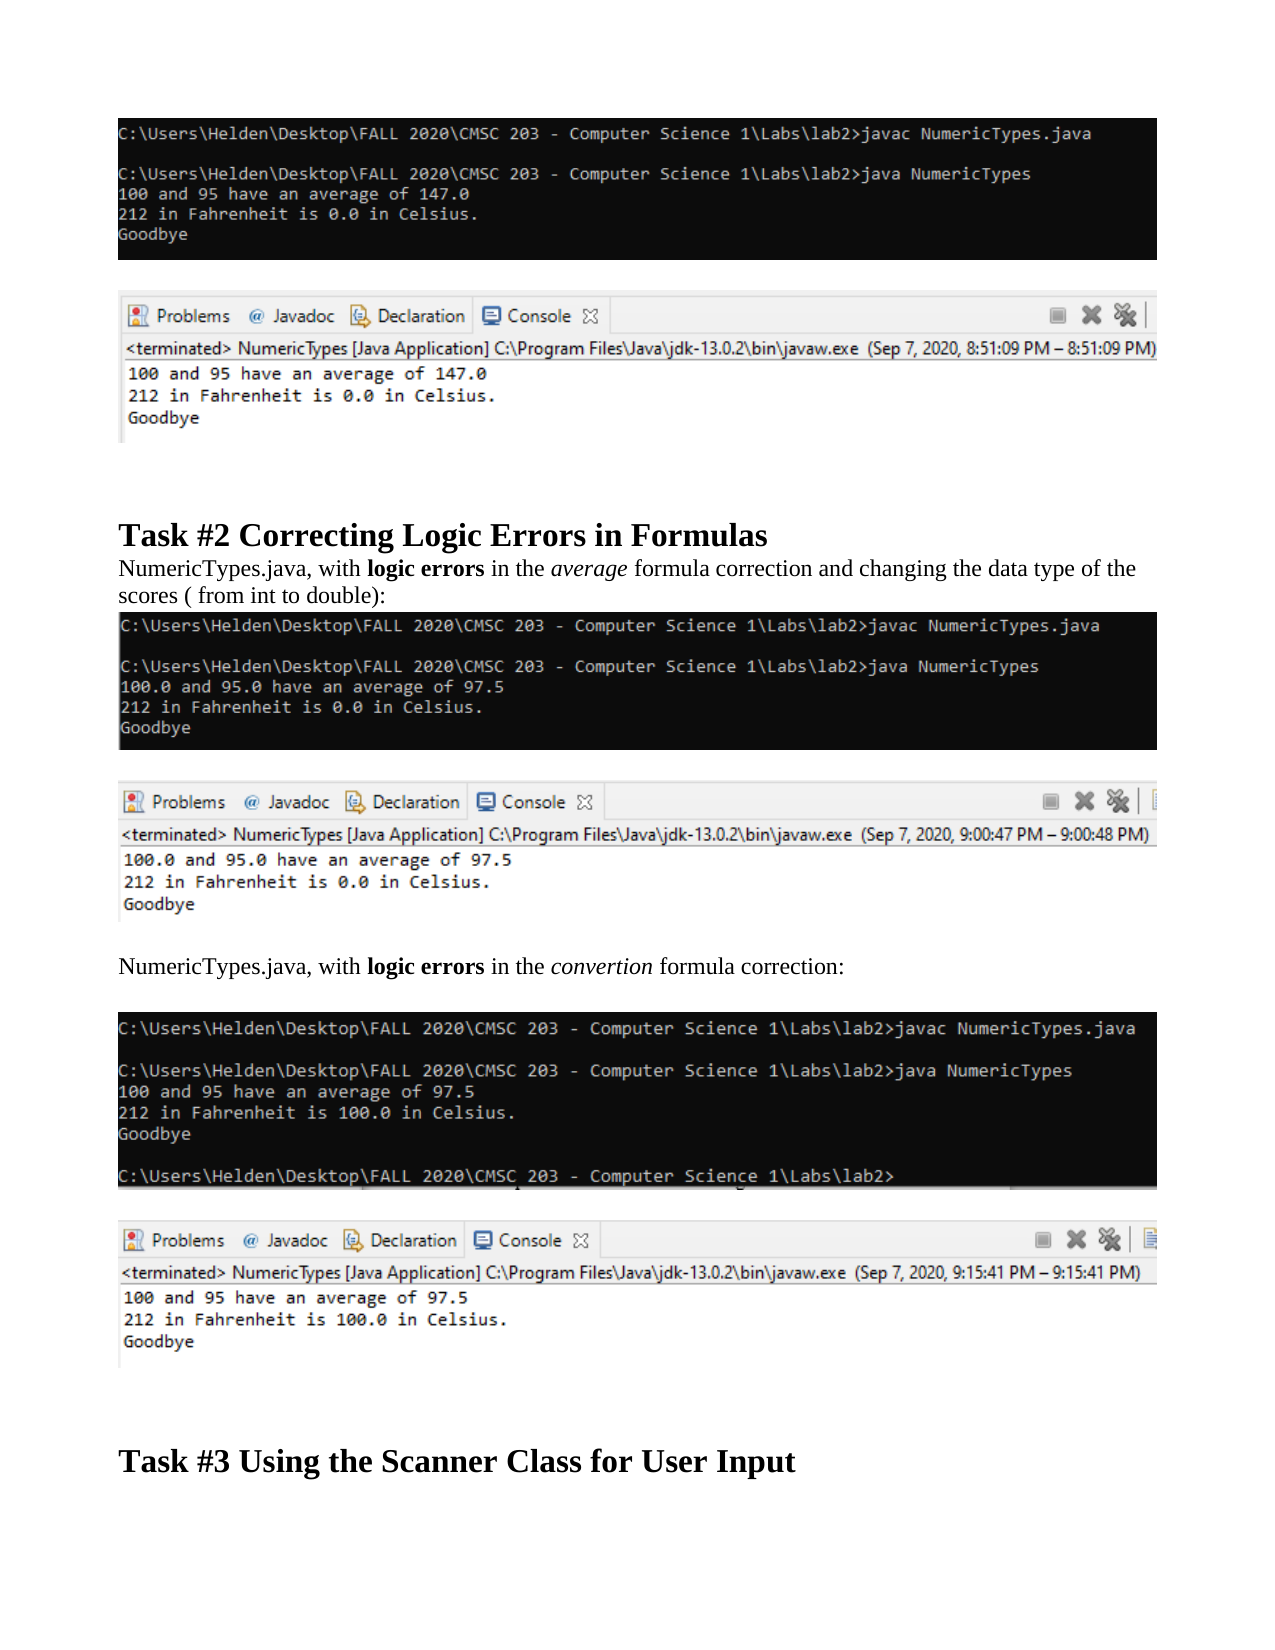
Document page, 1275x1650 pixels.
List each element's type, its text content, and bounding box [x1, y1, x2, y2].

picture [118, 1012, 1157, 1190]
picture [118, 1220, 1157, 1368]
picture [118, 612, 1157, 750]
picture [118, 118, 1157, 260]
text NumericTypes.java, with logic errors in the average formula correction and changing the data type of the scores ( from int to double): [118, 554, 1157, 609]
text Task #3 Using the Scanner Class for User Input [118, 1441, 1157, 1479]
picture [118, 780, 1157, 922]
text Task #2 Correcting Logic Errors in Formulas [118, 516, 1157, 554]
picture [118, 290, 1157, 443]
text NumericTypes.java, with logic errors in the convertion formula correction: [118, 952, 1157, 979]
